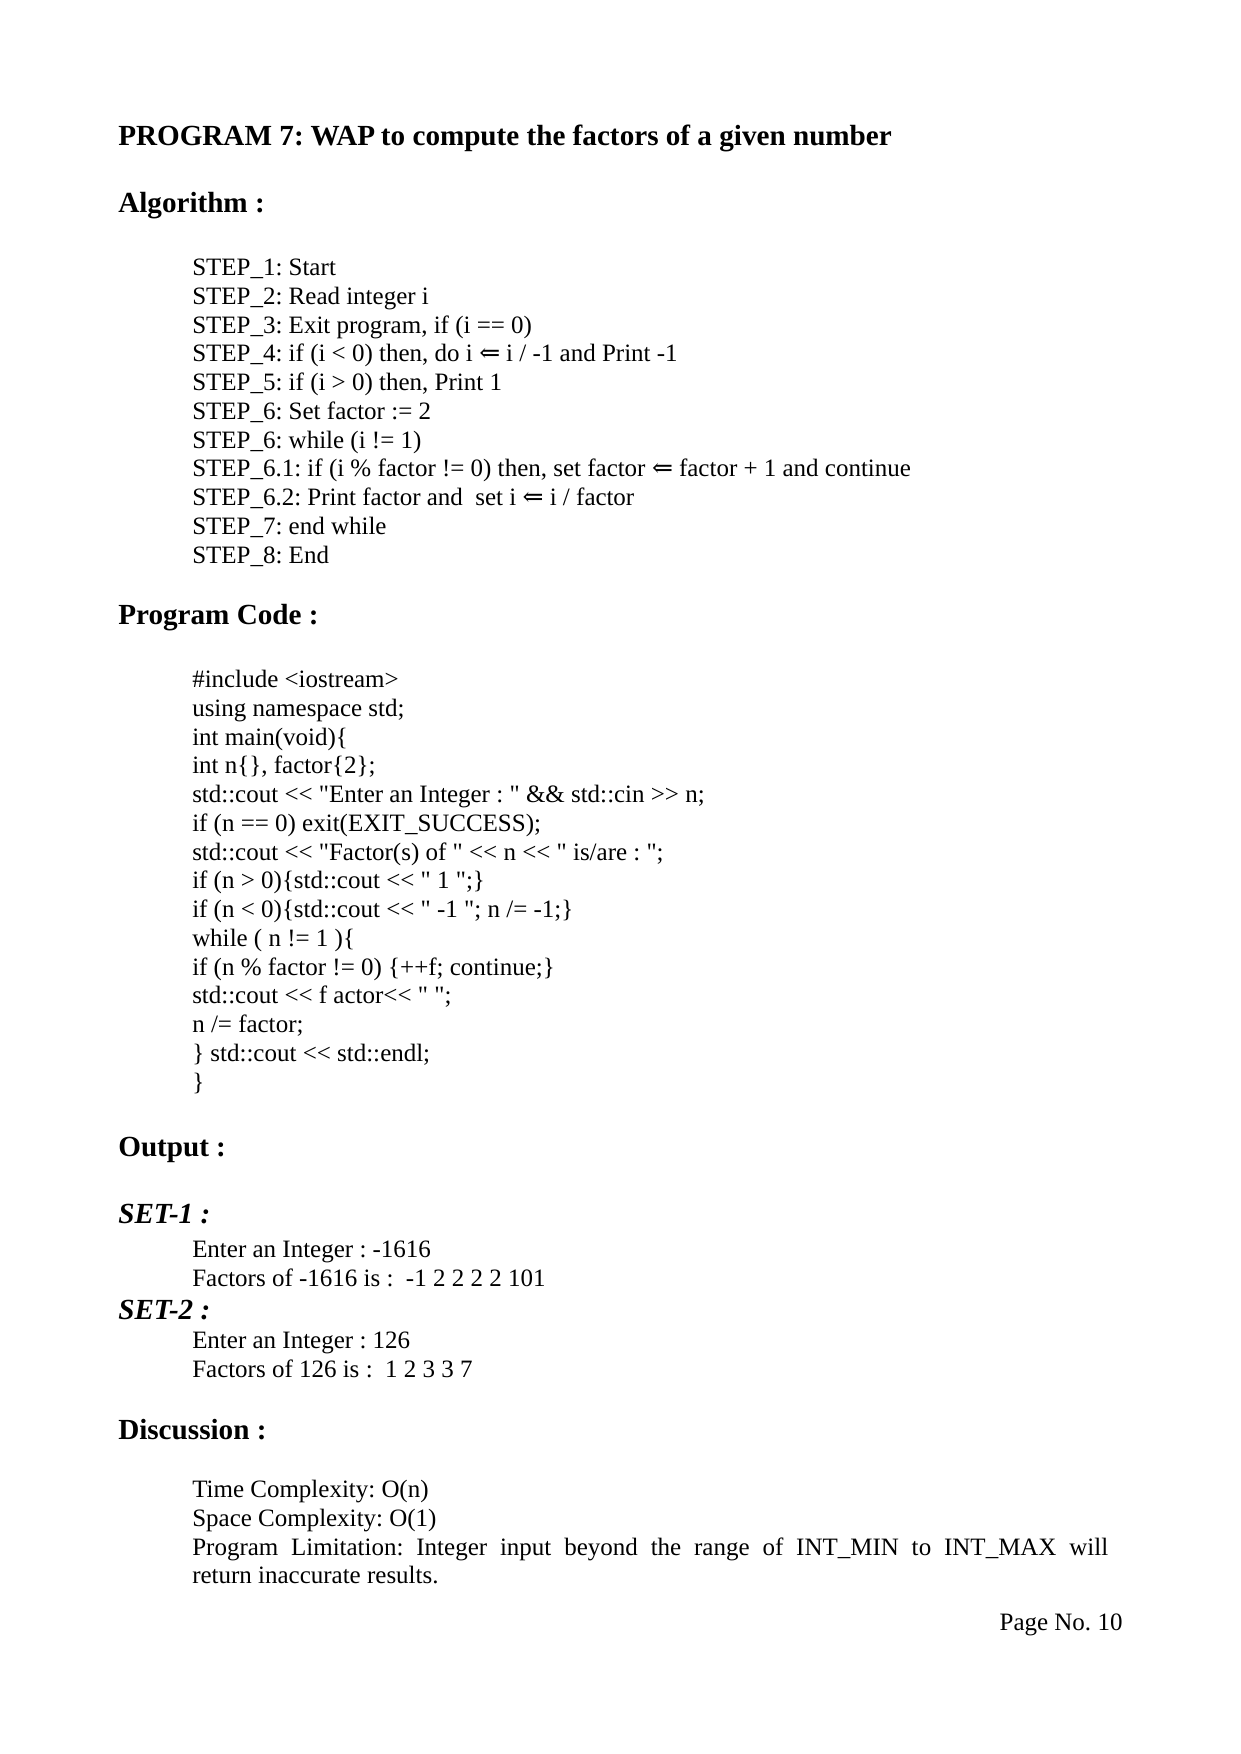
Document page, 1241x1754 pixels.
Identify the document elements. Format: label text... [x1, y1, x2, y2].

text int main(void){ [118, 722, 1122, 751]
text SET-1 : [118, 1196, 1122, 1230]
text STEP_6: while (i != 1) [118, 425, 1122, 453]
text SET-2 : [118, 1292, 1122, 1326]
text int n{}, factor{2}; [118, 751, 1122, 779]
text using namespace std; [118, 693, 1122, 722]
text Algorithm : [118, 185, 1122, 219]
text Program Code : [118, 597, 1122, 631]
text Enter an Integer : 126 [118, 1326, 1122, 1354]
text std::cout << f actor<< " "; [118, 981, 1122, 1009]
text Factors of -1616 is : -1 2 2 2 2 101 [118, 1263, 1122, 1292]
text Discussion : [118, 1412, 1122, 1445]
text STEP_3: Exit program, if (i == 0) [118, 310, 1122, 338]
text STEP_7: end while [118, 511, 1122, 540]
text Enter an Integer : -1616 [118, 1230, 1122, 1263]
text Time Complexity: O(n) [118, 1474, 1122, 1503]
text Output : [118, 1129, 1122, 1163]
text if (n > 0){std::cout << " 1 ";} [118, 866, 1122, 894]
text std::cout << "Factor(s) of " << n << " is/are : "; [118, 837, 1122, 866]
text STEP_1: Start [118, 252, 1122, 281]
text while ( n != 1 ){ [118, 923, 1122, 952]
text STEP_5: if (i > 0) then, Print 1 [118, 367, 1122, 396]
text STEP_8: End [118, 540, 1122, 568]
text STEP_4: if (i < 0) then, do i ⇐ i / -1 and Print -1 [118, 338, 1122, 367]
text #include <iostream> [118, 664, 1122, 693]
text n /= factor; [118, 1009, 1122, 1038]
text Program Limitation: Integer input beyond the range of INT_MIN to INT_MAX will return inaccurate results. [118, 1532, 1122, 1589]
text STEP_6.1: if (i % factor != 0) then, set factor ⇐ factor + 1 and continue [118, 453, 1122, 482]
text STEP_2: Read integer i [118, 281, 1122, 310]
text STEP_6: Set factor := 2 [118, 396, 1122, 425]
text if (n == 0) exit(EXIT_SUCCESS); [118, 808, 1122, 837]
text if (n < 0){std::cout << " -1 "; n /= -1;} [118, 894, 1122, 923]
text PROGRAM 7: WAP to compute the factors of a given number [118, 118, 1122, 152]
text std::cout << "Enter an Integer : " && std::cin >> n; [118, 779, 1122, 808]
text Space Complexity: O(1) [118, 1503, 1122, 1532]
text } [118, 1067, 1122, 1096]
text if (n % factor != 0) {++f; continue;} [118, 952, 1122, 981]
text Factors of 126 is : 1 2 3 3 7 [118, 1354, 1122, 1383]
text } std::cout << std::endl; [118, 1038, 1122, 1067]
text STEP_6.2: Print factor and set i ⇐ i / factor [118, 482, 1122, 511]
